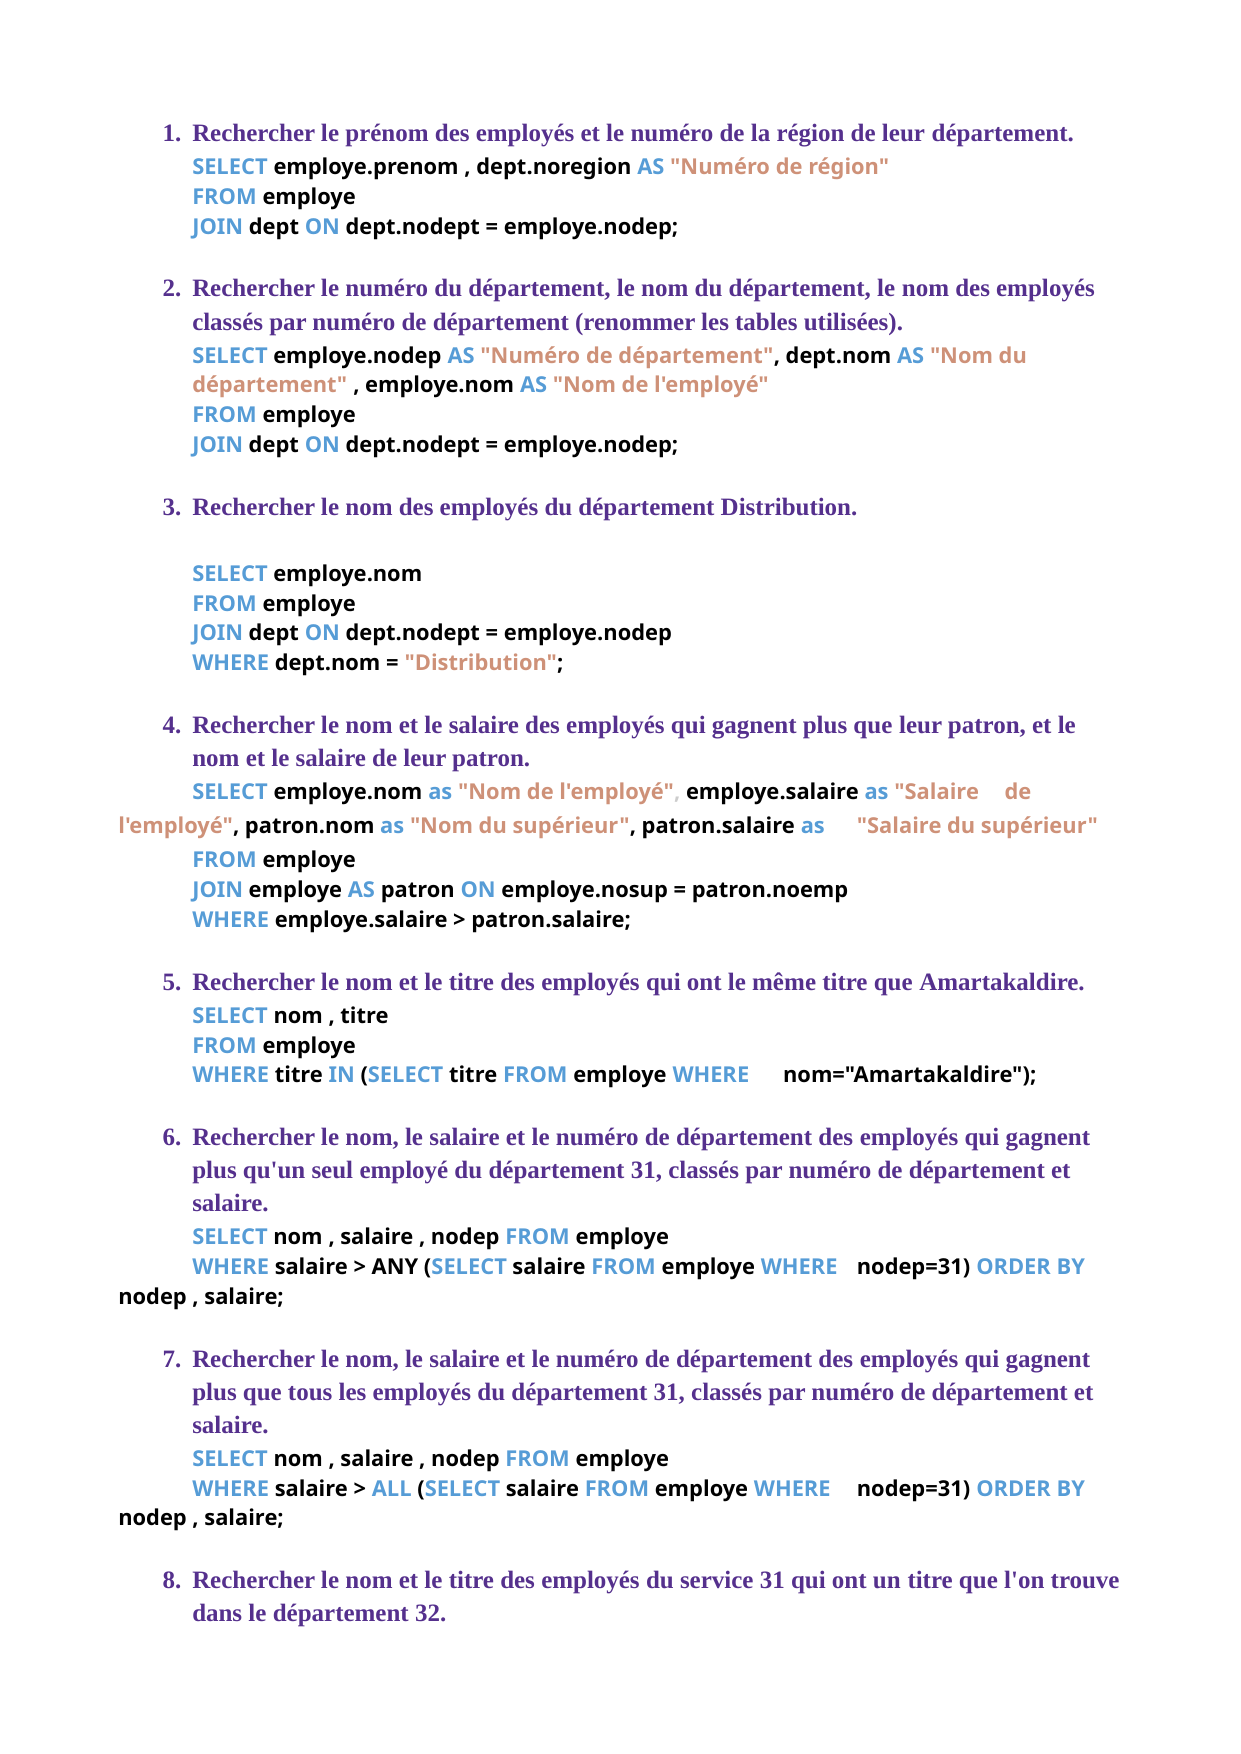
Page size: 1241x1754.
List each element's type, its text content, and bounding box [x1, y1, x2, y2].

text WHERE titre IN (SELECT titre FROM employe WHERE nom="Amartakaldire"); [118, 1059, 1122, 1089]
text FROM employe [118, 844, 1122, 874]
list Rechercher le nom et le titre des employés du service 31 qui ont un titre que l'on trouve dans le département 32. [162, 1565, 1122, 1627]
list Rechercher le nom, le salaire et le numéro de département des employés qui gagnent plus que tous les employés du département 31, classés par numéro de département et salaire. [162, 1344, 1122, 1438]
list Rechercher le nom, le salaire et le numéro de département des employés qui gagnent plus qu'un seul employé du département 31, classés par numéro de département et salaire. [162, 1122, 1122, 1217]
text FROM employe [118, 181, 1122, 211]
text SELECT employe.nom as "Nom de l'employé", employe.salaire as "Salaire de l'employé", patron.nom as "Nom du supérieur", patron.salaire as "Salaire du supérieur" [118, 776, 1122, 840]
text WHERE employe.salaire > patron.salaire; [118, 904, 1122, 934]
text WHERE salaire > ALL (SELECT salaire FROM employe WHERE nodep=31) ORDER BY nodep , salaire; [118, 1472, 1122, 1532]
text FROM employe [118, 1029, 1122, 1059]
text SELECT employe.prenom , dept.noregion AS "Numéro de région" [118, 151, 1122, 181]
text SELECT employe.nom [118, 558, 1122, 588]
list Rechercher le nom et le salaire des employés qui gagnent plus que leur patron, et le nom et le salaire de leur patron. [162, 710, 1122, 772]
text FROM employe [118, 399, 1122, 429]
text JOIN dept ON dept.nodept = employe.nodep; [118, 211, 1122, 241]
list SELECT nom , titre [162, 1000, 1122, 1029]
text JOIN dept ON dept.nodept = employe.nodep; [118, 429, 1122, 459]
list Rechercher le prénom des employés et le numéro de la région de leur département. [162, 118, 1122, 147]
list Rechercher le nom des employés du département Distribution. [162, 492, 1122, 521]
text WHERE salaire > ANY (SELECT salaire FROM employe WHERE nodep=31) ORDER BY nodep , salaire; [118, 1251, 1122, 1311]
list SELECT employe.nodep AS "Numéro de département", dept.nom AS "Nom du département" , employe.nom AS "Nom de l'employé" [162, 339, 1122, 399]
text FROM employe [118, 588, 1122, 617]
text JOIN dept ON dept.nodept = employe.nodep [118, 617, 1122, 647]
text SELECT nom , salaire , nodep FROM employe [118, 1443, 1122, 1472]
text WHERE dept.nom = "Distribution"; [118, 647, 1122, 677]
list SELECT nom , salaire , nodep FROM employe [162, 1221, 1122, 1251]
list Rechercher le numéro du département, le nom du département, le nom des employés classés par numéro de département (renommer les tables utilisées). [162, 273, 1122, 335]
text JOIN employe AS patron ON employe.nosup = patron.noemp [118, 874, 1122, 904]
list Rechercher le nom et le titre des employés qui ont le même titre que Amartakaldire. [162, 967, 1122, 996]
